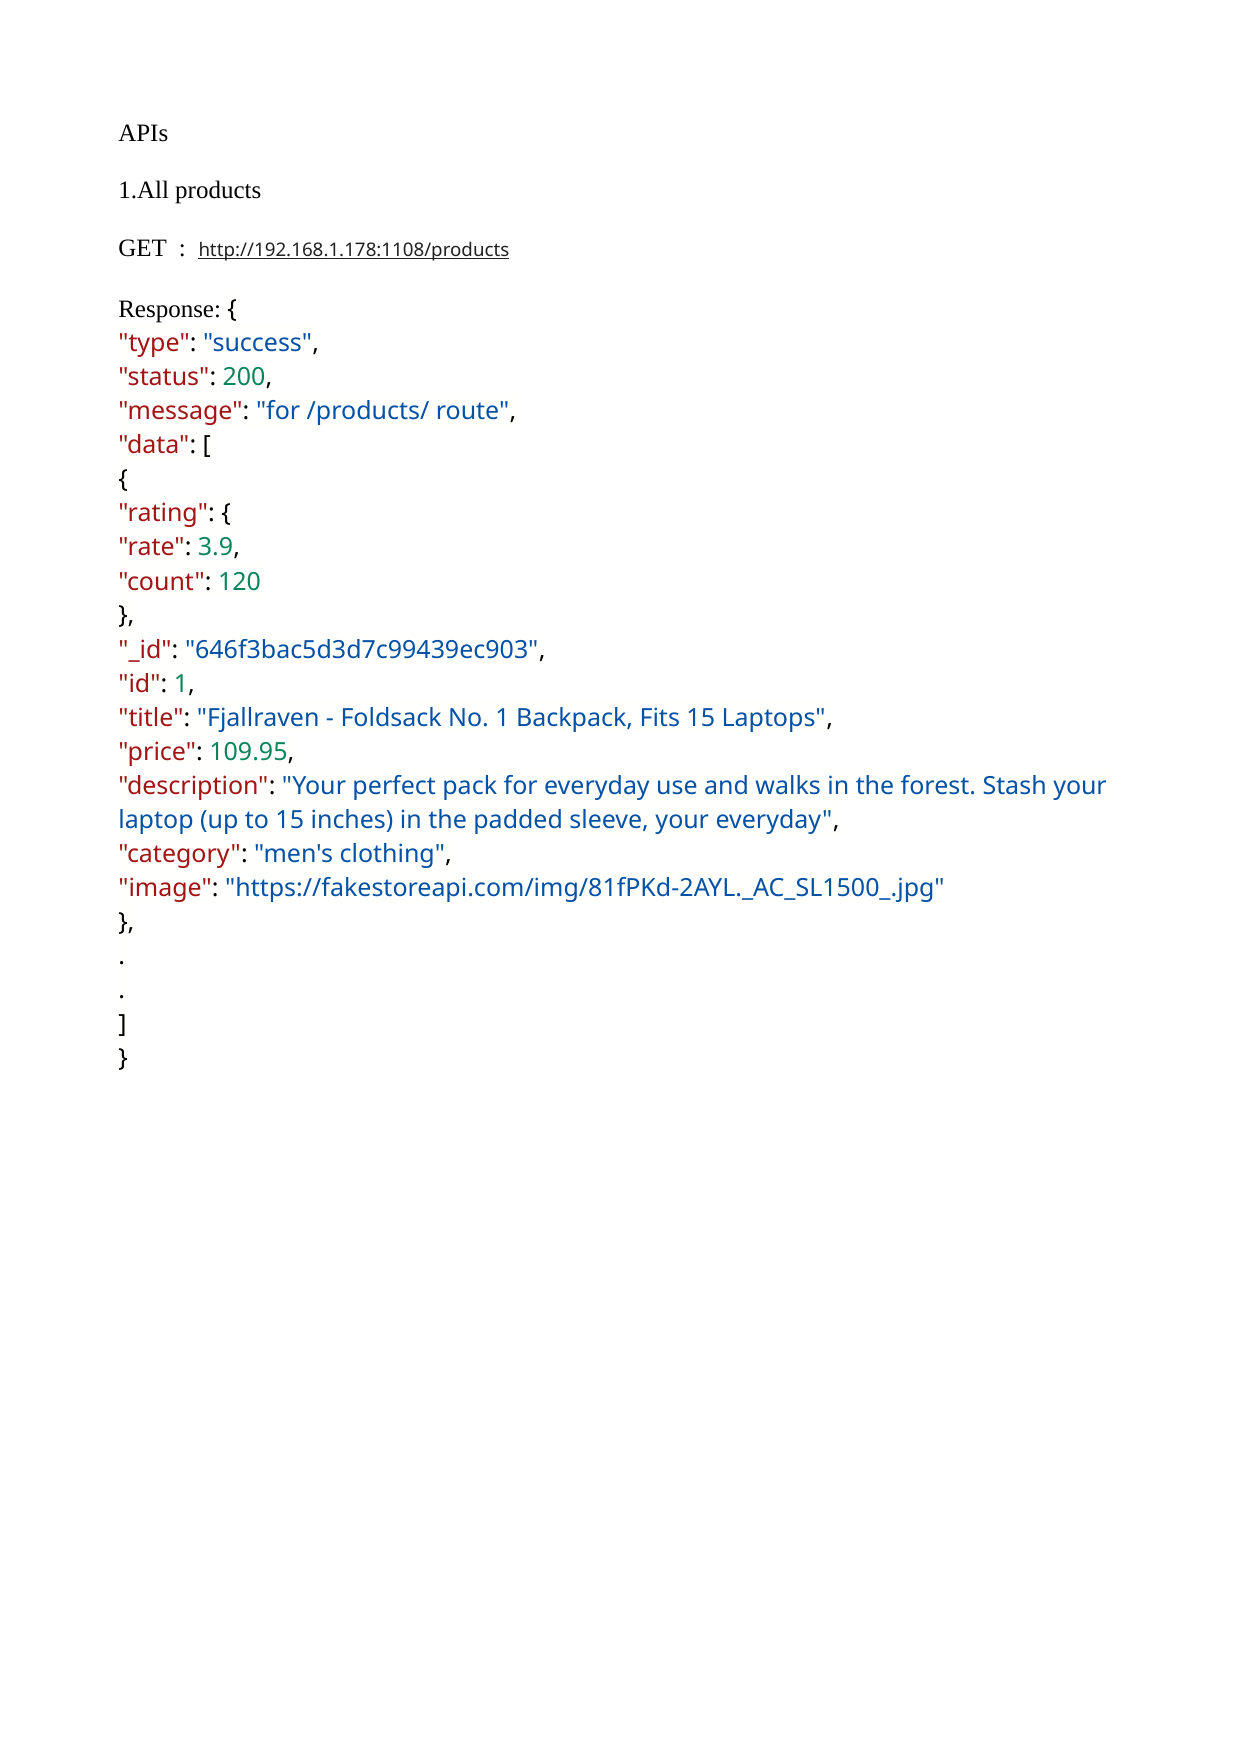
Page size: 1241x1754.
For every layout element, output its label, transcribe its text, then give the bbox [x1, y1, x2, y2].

text "image": "https://fakestoreapi.com/img/81fPKd-2AYL._AC_SL1500_.jpg" [118, 870, 1122, 904]
text "rating": { [118, 495, 1122, 529]
text "message": "for /products/ route", [118, 393, 1122, 427]
text "category": "men's clothing", [118, 836, 1122, 870]
text APIs [118, 118, 1122, 147]
text "rate": 3.9, [118, 529, 1122, 563]
text "_id": "646f3bac5d3d7c99439ec903", [118, 631, 1122, 665]
text ] [118, 1006, 1122, 1040]
text . [118, 938, 1122, 972]
text Response: { [118, 291, 1122, 325]
text }, [118, 597, 1122, 631]
text "price": 109.95, [118, 733, 1122, 767]
text "id": 1, [118, 665, 1122, 699]
text "count": 120 [118, 563, 1122, 597]
text . [118, 972, 1122, 1006]
text "status": 200, [118, 359, 1122, 393]
text "data": [ [118, 427, 1122, 461]
text "description": "Your perfect pack for everyday use and walks in the forest. Stash your laptop (up to 15 inches) in the padded sleeve, your everyday", [118, 767, 1122, 836]
text "type": "success", [118, 325, 1122, 359]
text { [118, 461, 1122, 495]
text } [118, 1040, 1122, 1074]
text 1.All products [118, 176, 1122, 204]
text "title": "Fjallraven - Foldsack No. 1 Backpack, Fits 15 Laptops", [118, 699, 1122, 733]
text GET : http://192.168.1.178:1108/products [118, 233, 1122, 262]
text }, [118, 904, 1122, 938]
